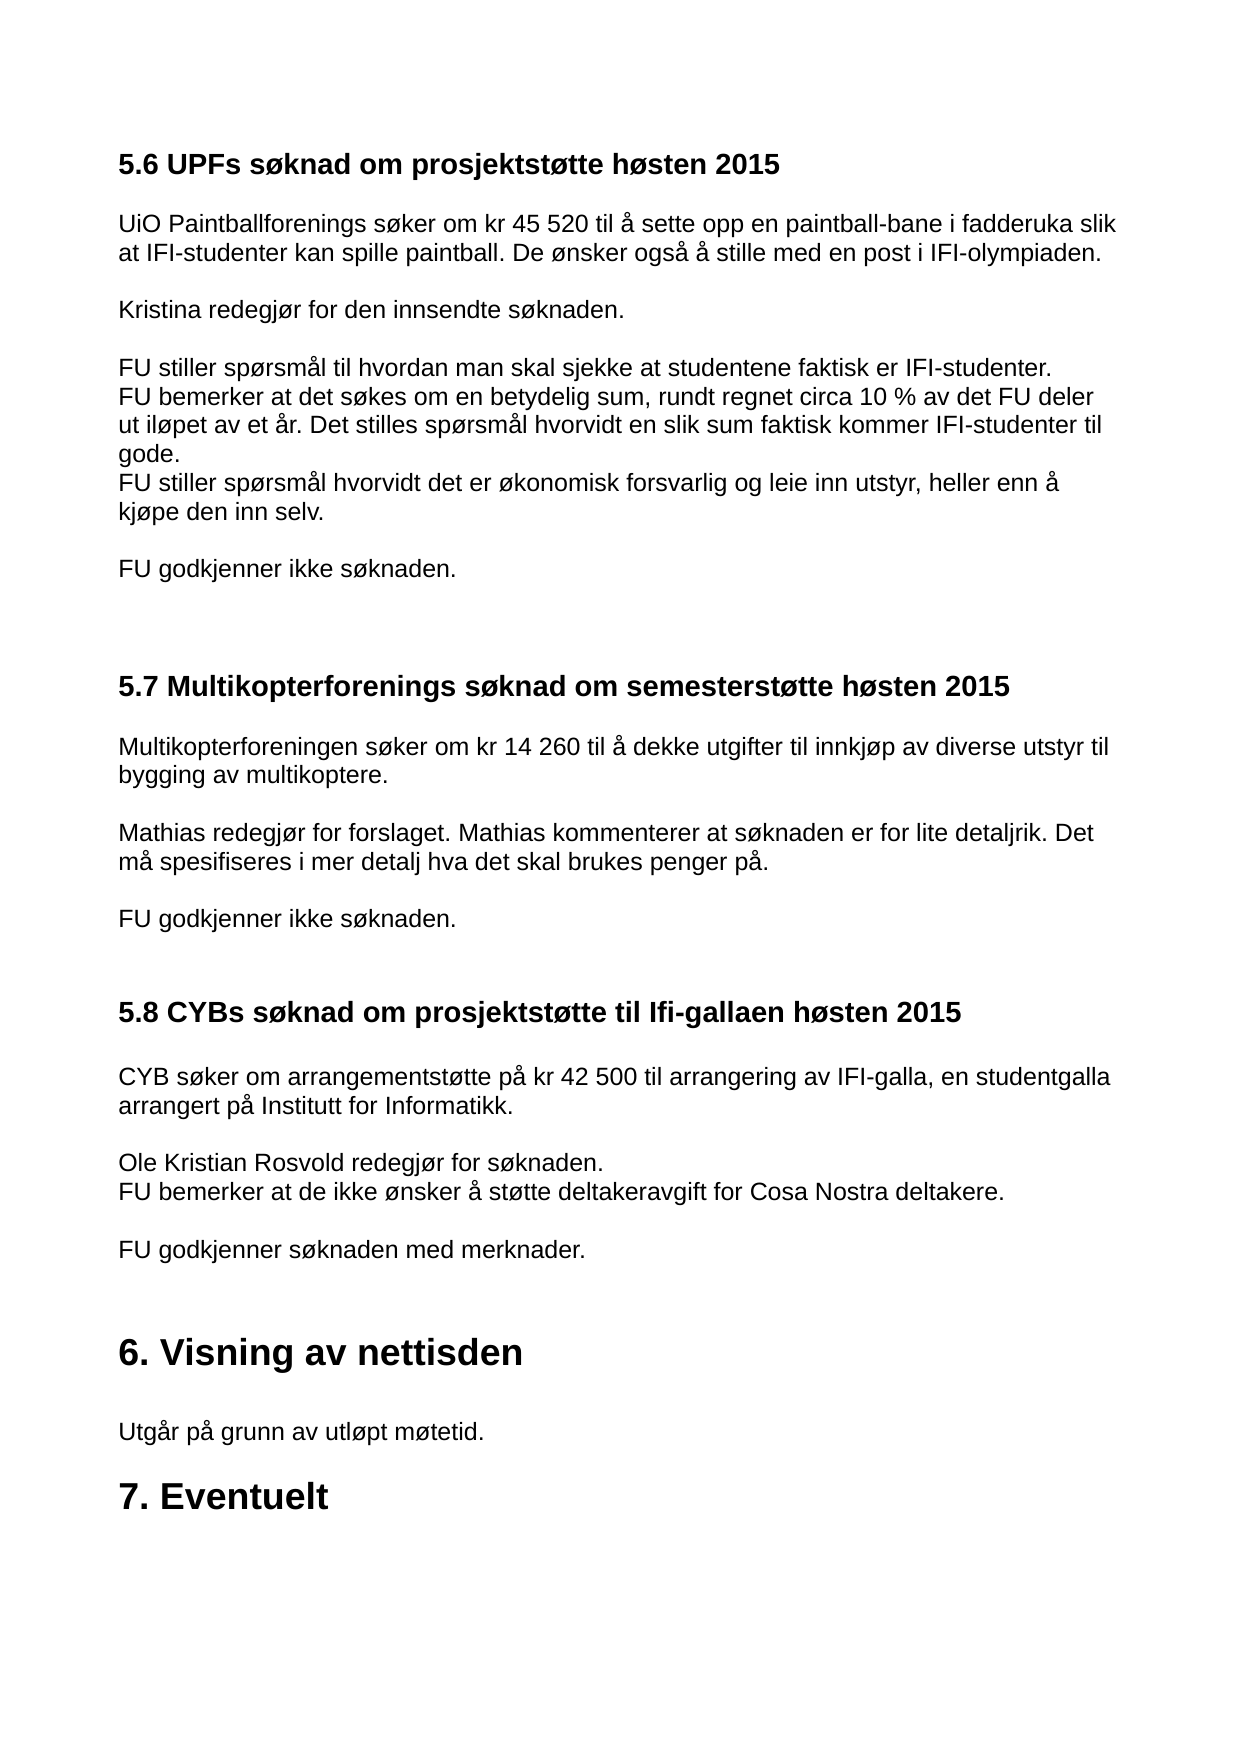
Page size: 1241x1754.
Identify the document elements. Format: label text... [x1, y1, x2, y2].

text FU bemerker at det søkes om en betydelig sum, rundt regnet circa 10 % av det FU deler ut iløpet av et år. Det stilles spørsmål hvorvidt en slik sum faktisk kommer IFI-studenter til gode. [118, 382, 1122, 468]
text UiO Paintballforenings søker om kr 45 520 til å sette opp en paintball-bane i fadderuka slik at IFI-studenter kan spille paintball. De ønsker også å stille med en post i IFI-olympiaden. [118, 209, 1122, 267]
text FU godkjenner ikke søknaden. [118, 904, 1122, 933]
text 5.7 Multikopterforenings søknad om semesterstøtte høsten 2015 [118, 669, 1122, 703]
text 6. Visning av nettisden [118, 1330, 1122, 1373]
text 5.6 UPFs søknad om prosjektstøtte høsten 2015 [118, 147, 1122, 180]
text FU stiller spørsmål til hvordan man skal sjekke at studentene faktisk er IFI-studenter. [118, 353, 1122, 382]
text FU stiller spørsmål hvorvidt det er økonomisk forsvarlig og leie inn utstyr, heller enn å kjøpe den inn selv. [118, 468, 1122, 525]
text Kristina redegjør for den innsendte søknaden. [118, 295, 1122, 324]
text FU godkjenner søknaden med merknader. [118, 1234, 1122, 1263]
text Multikopterforeningen søker om kr 14 260 til å dekke utgifter til innkjøp av diverse utstyr til bygging av multikoptere. [118, 731, 1122, 789]
text Ole Kristian Rosvold redegjør for søknaden. [118, 1148, 1122, 1177]
text CYB søker om arrangementstøtte på kr 42 500 til arrangering av IFI-galla, en studentgalla arrangert på Institutt for Informatikk. [118, 1062, 1122, 1119]
text FU godkjenner ikke søknaden. [118, 554, 1122, 583]
text Mathias redegjør for forslaget. Mathias kommenterer at søknaden er for lite detaljrik. Det må spesifiseres i mer detalj hva det skal brukes penger på. [118, 818, 1122, 875]
text FU bemerker at de ikke ønsker å støtte deltakeravgift for Cosa Nostra deltakere. [118, 1177, 1122, 1206]
text 7. Eventuelt [118, 1474, 1122, 1517]
text 5.8 CYBs søknad om prosjektstøtte til Ifi-gallaen høsten 2015 [118, 995, 1122, 1028]
text Utgår på grunn av utløpt møtetid. [118, 1417, 1122, 1445]
